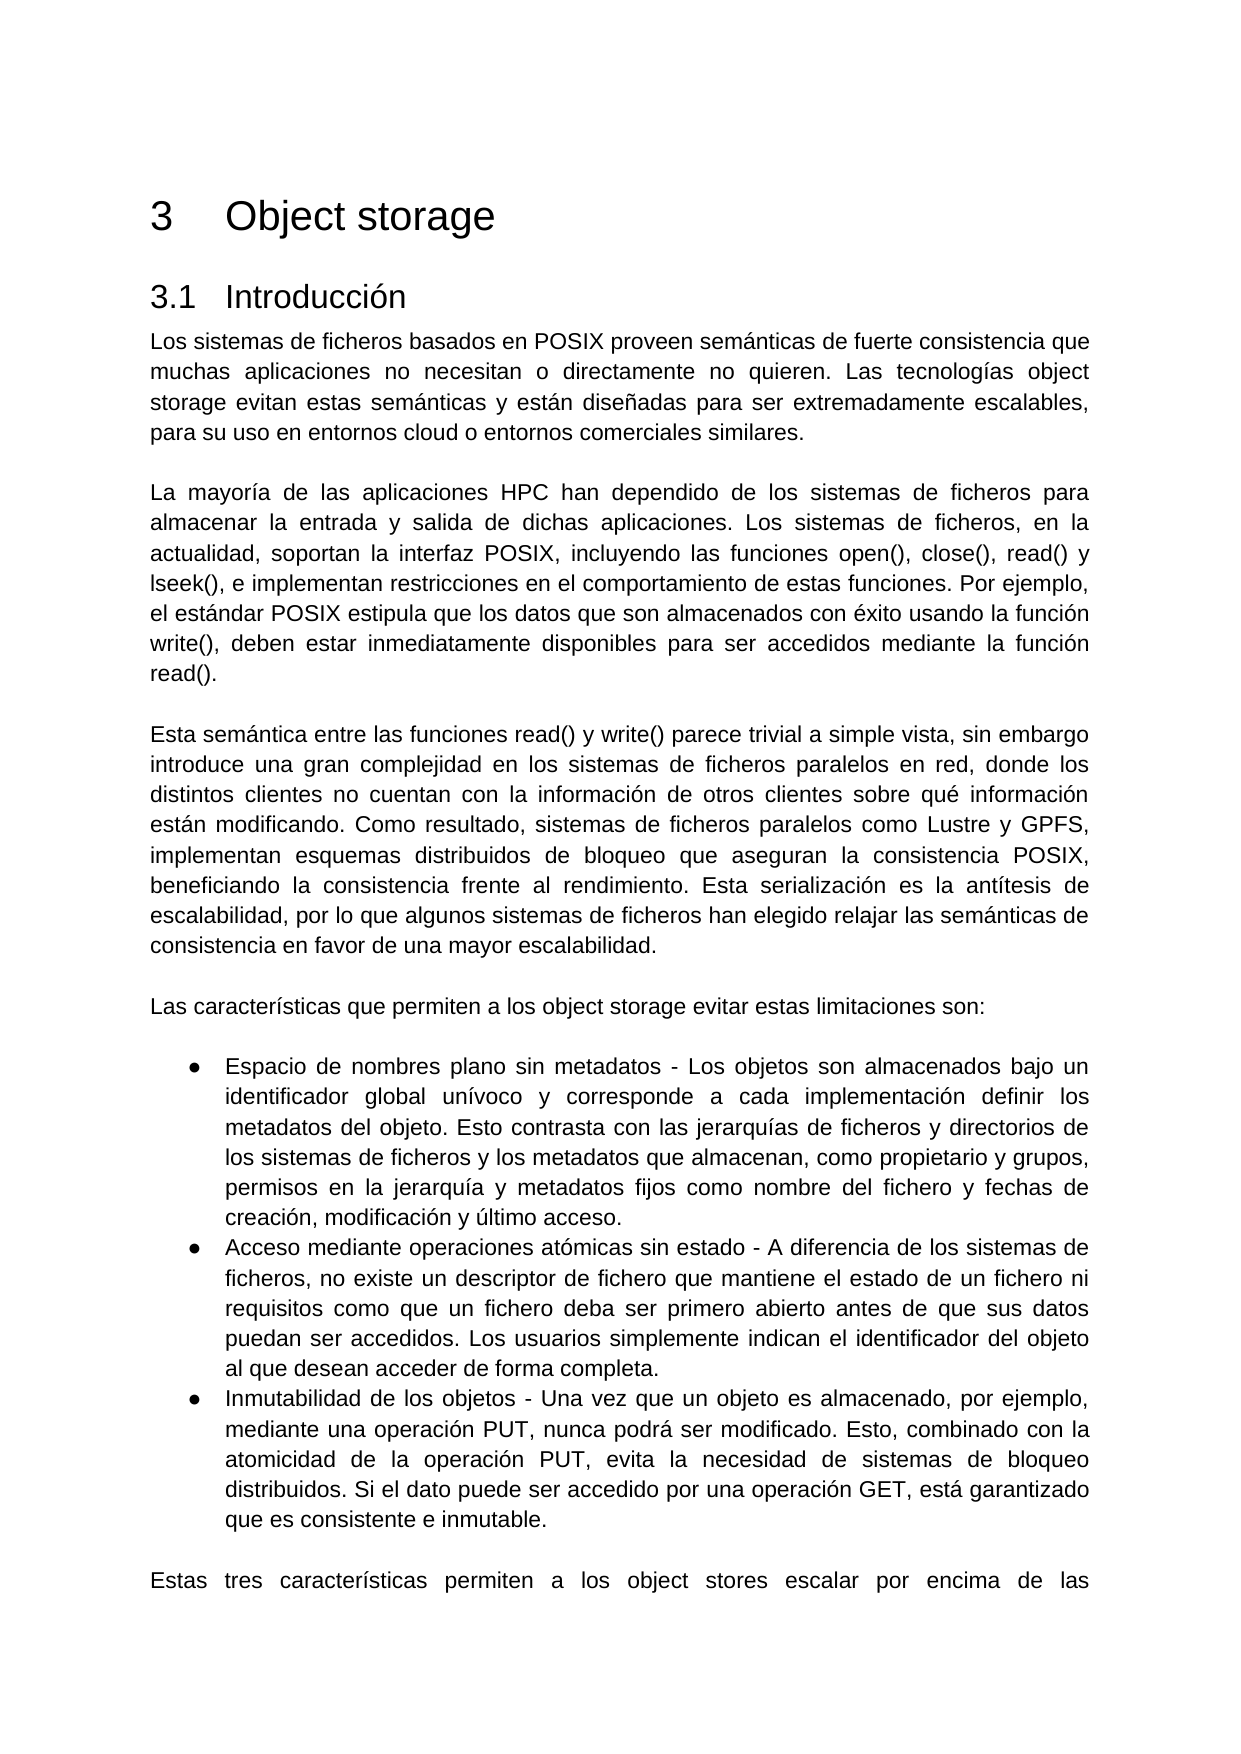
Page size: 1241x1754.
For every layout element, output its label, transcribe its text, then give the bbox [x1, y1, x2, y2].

subtitle Object storage [150, 192, 1090, 239]
list Espacio de nombres plano sin metadatos - Los objetos son almacenados bajo un identificador global unívoco y corresponde a cada implementación definir los metadatos del objeto. Esto contrasta con las jerarquías de ficheros y directorios de los sistemas de ficheros y los metadatos que almacenan, como propietario y grupos, permisos en la jerarquía y metadatos fijos como nombre del fichero y fechas de creación, modificación y último acceso. [187, 1053, 1090, 1230]
text Las características que permiten a los object storage evitar estas limitaciones son: [150, 993, 1090, 1019]
subtitle Introducción [150, 277, 1090, 316]
list Acceso mediante operaciones atómicas sin estado - A diferencia de los sistemas de ficheros, no existe un descriptor de fichero que mantiene el estado de un fichero ni requisitos como que un fichero deba ser primero abierto antes de que sus datos puedan ser accedidos. Los usuarios simplemente indican el identificador del objeto al que desean acceder de forma completa. [187, 1234, 1090, 1381]
text Los sistemas de ficheros basados en POSIX proveen semánticas de fuerte consistencia que muchas aplicaciones no necesitan o directamente no quieren. Las tecnologías object storage evitan estas semánticas y están diseñadas para ser extremadamente escalables, para su uso en entornos cloud o entornos comerciales similares. [150, 328, 1090, 445]
list Inmutabilidad de los objetos - Una vez que un objeto es almacenado, por ejemplo, mediante una operación PUT, nunca podrá ser modificado. Esto, combinado con la atomicidad de la operación PUT, evita la necesidad de sistemas de bloqueo distribuidos. Si el dato puede ser accedido por una operación GET, está garantizado que es consistente e inmutable. [187, 1385, 1090, 1532]
text Estas tres características permiten a los object stores escalar por encima de las [150, 1567, 1090, 1593]
text Esta semántica entre las funciones read() y write() parece trivial a simple vista, sin embargo introduce una gran complejidad en los sistemas de ficheros paralelos en red, donde los distintos clientes no cuentan con la información de otros clientes sobre qué información están modificando. Como resultado, sistemas de ficheros paralelos como Lustre y GPFS, implementan esquemas distribuidos de bloqueo que aseguran la consistencia POSIX, beneficiando la consistencia frente al rendimiento. Esta serialización es la antítesis de escalabilidad, por lo que algunos sistemas de ficheros han elegido relajar las semánticas de consistencia en favor de una mayor escalabilidad. [150, 721, 1090, 958]
text La mayoría de las aplicaciones HPC han dependido de los sistemas de ficheros para almacenar la entrada y salida de dichas aplicaciones. Los sistemas de ficheros, en la actualidad, soportan la interfaz POSIX, incluyendo las funciones open(), close(), read() y lseek(), e implementan restricciones en el comportamiento de estas funciones. Por ejemplo, el estándar POSIX estipula que los datos que son almacenados con éxito usando la función write(), deben estar inmediatamente disponibles para ser accedidos mediante la función read(). [150, 479, 1090, 687]
